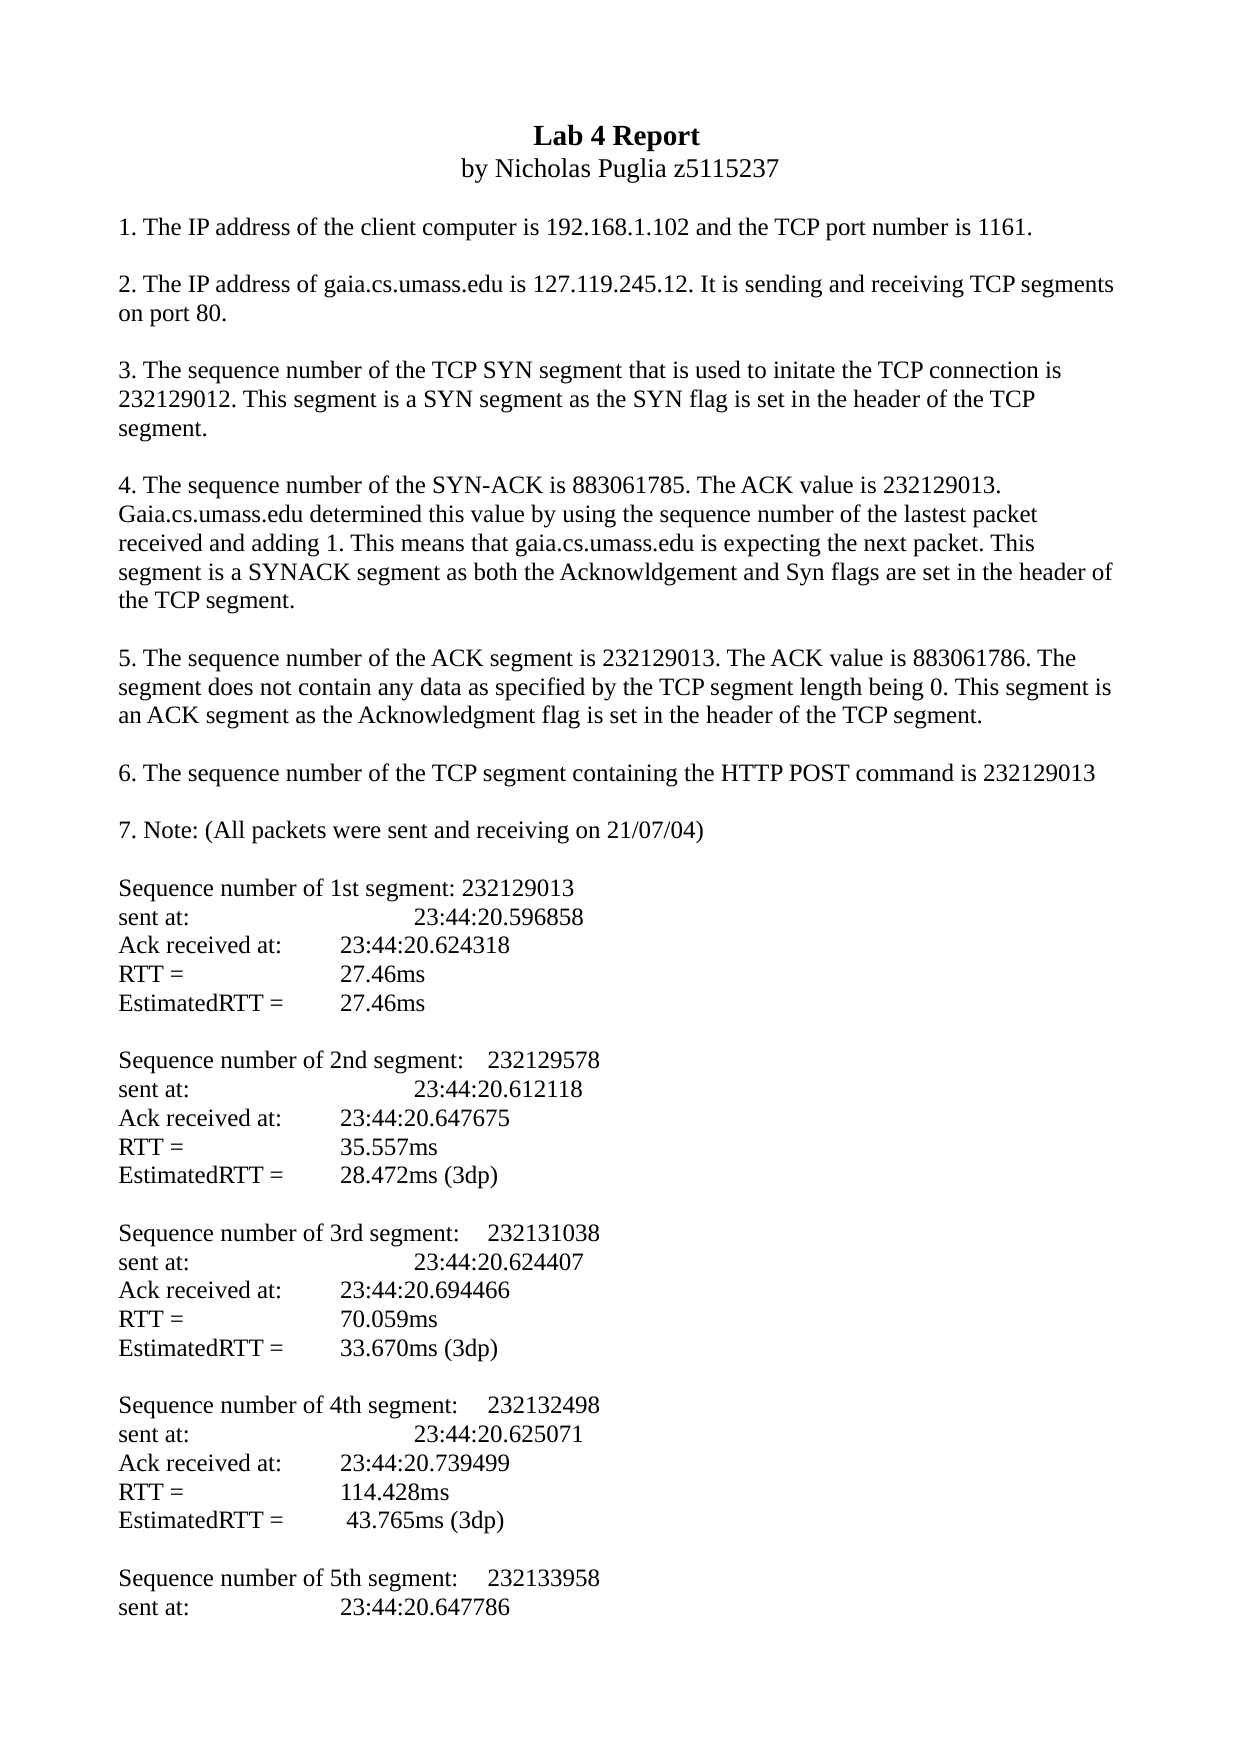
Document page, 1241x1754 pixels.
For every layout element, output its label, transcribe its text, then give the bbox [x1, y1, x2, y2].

text 1. The IP address of the client computer is 192.168.1.102 and the TCP port number is 1161. [118, 212, 1122, 240]
text Sequence number of 3rd segment: 232131038 [118, 1218, 1122, 1247]
text EstimatedRTT = 33.670ms (3dp) [118, 1333, 1122, 1362]
text 7. Note: (All packets were sent and receiving on 21/07/04) [118, 815, 1122, 844]
text by Nicholas Puglia z5115237 [118, 152, 1122, 183]
text EstimatedRTT = 27.46ms [118, 988, 1122, 1017]
text Sequence number of 5th segment: 232133958 [118, 1563, 1122, 1592]
text 3. The sequence number of the TCP SYN segment that is used to initate the TCP connection is 232129012. This segment is a SYN segment as the SYN flag is set in the header of the TCP segment. [118, 355, 1122, 442]
text sent at: 23:44:20.647786 [118, 1592, 1122, 1620]
text 5. The sequence number of the ACK segment is 232129013. The ACK value is 883061786. The segment does not contain any data as specified by the TCP segment length being 0. This segment is an ACK segment as the Acknowledgment flag is set in the header of the TCP segment. [118, 643, 1122, 729]
text Ack received at: 23:44:20.694466 [118, 1275, 1122, 1304]
text 2. The IP address of gaia.cs.umass.edu is 127.119.245.12. It is sending and receiving TCP segments on port 80. [118, 269, 1122, 327]
text Lab 4 Report [118, 118, 1122, 152]
text 6. The sequence number of the TCP segment containing the HTTP POST command is 232129013 [118, 758, 1122, 787]
text RTT = 114.428ms [118, 1477, 1122, 1505]
text sent at: 23:44:20.625071 [118, 1419, 1122, 1448]
text sent at: 23:44:20.624407 [118, 1247, 1122, 1275]
text 4. The sequence number of the SYN-ACK is 883061785. The ACK value is 232129013. Gaia.cs.umass.edu determined this value by using the sequence number of the lastest packet received and adding 1. This means that gaia.cs.umass.edu is expecting the next packet. This segment is a SYNACK segment as both the Acknowldgement and Syn flags are set in the header of the TCP segment. [118, 470, 1122, 614]
text RTT = 27.46ms [118, 959, 1122, 988]
text Ack received at: 23:44:20.739499 [118, 1448, 1122, 1477]
text Sequence number of 4th segment: 232132498 [118, 1390, 1122, 1419]
text RTT = 35.557ms [118, 1132, 1122, 1160]
text Ack received at: 23:44:20.624318 [118, 930, 1122, 959]
text Ack received at: 23:44:20.647675 [118, 1103, 1122, 1132]
text RTT = 70.059ms [118, 1304, 1122, 1333]
text EstimatedRTT = 28.472ms (3dp) [118, 1160, 1122, 1189]
text Sequence number of 1st segment: 232129013 [118, 873, 1122, 902]
text sent at: 23:44:20.596858 [118, 902, 1122, 930]
text Sequence number of 2nd segment: 232129578 [118, 1045, 1122, 1074]
text EstimatedRTT = 43.765ms (3dp) [118, 1505, 1122, 1534]
text sent at: 23:44:20.612118 [118, 1074, 1122, 1103]
